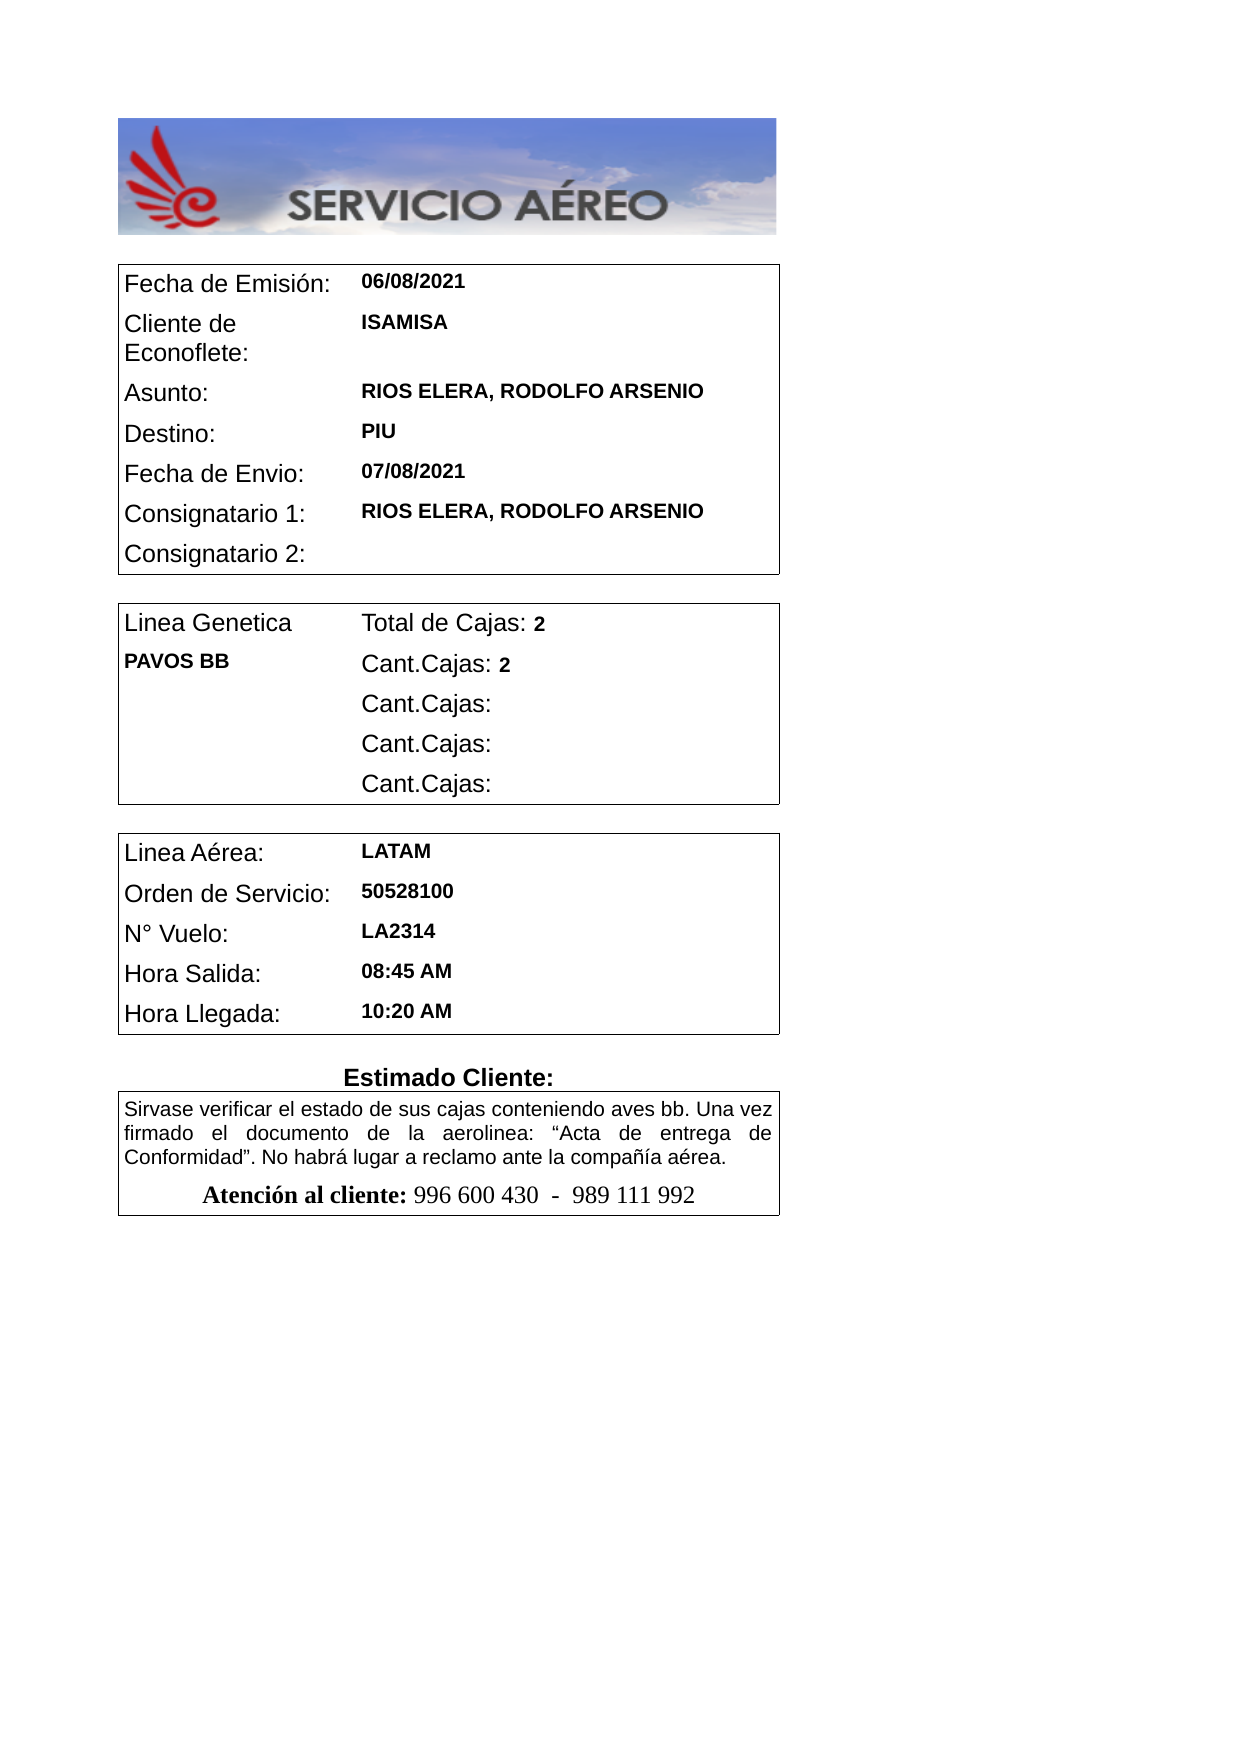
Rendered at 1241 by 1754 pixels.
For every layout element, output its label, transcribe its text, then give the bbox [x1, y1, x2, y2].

table_cell Hora Llegada: [119, 994, 356, 1034]
table_cell [356, 534, 779, 574]
table_cell Cant.Cajas: [356, 723, 779, 763]
table_cell Orden de Servicio: [119, 873, 356, 913]
table_cell Linea Genetica [119, 604, 356, 643]
table_cell Fecha de Envio: [119, 453, 356, 493]
table_cell Linea Aérea: [119, 834, 356, 873]
table_cell [119, 764, 356, 804]
table_cell PAVOS BB [119, 643, 356, 683]
table_cell [356, 805, 779, 833]
table_cell Cant.Cajas: 2 [356, 643, 779, 683]
table_cell Hora Salida: [119, 953, 356, 993]
picture [118, 118, 777, 235]
table_cell Consignatario 1: [119, 493, 356, 533]
table_cell [119, 683, 356, 723]
table_cell [118, 805, 356, 833]
table_cell Estimado Cliente: [118, 1035, 779, 1091]
table_header Fecha de Emisión: [119, 265, 356, 304]
table_cell Sirvase verificar el estado de sus cajas conteniendo aves bb. Una vez firmado el documento de la aerolinea: “Acta de entrega de Conformidad”. No habrá lugar a reclamo ante la compañía aérea. [119, 1092, 779, 1175]
table_cell Destino: [119, 413, 356, 453]
table_cell Atención al cliente: 996 600 430 - 989 111 992 [119, 1175, 779, 1215]
table_cell 50528100 [356, 873, 779, 913]
table_header 06/08/2021 [356, 265, 779, 304]
table_cell LA2314 [356, 913, 779, 953]
table_cell Cant.Cajas: [356, 764, 779, 804]
table_cell ISAMISA [356, 304, 779, 373]
table_cell LATAM [356, 834, 779, 873]
table_cell Asunto: [119, 373, 356, 413]
table_cell Total de Cajas: 2 [356, 604, 779, 643]
table_cell [118, 575, 356, 603]
table_cell N° Vuelo: [119, 913, 356, 953]
table_cell Cliente de Econoflete: [119, 304, 356, 373]
table_cell PIU [356, 413, 779, 453]
table_cell [119, 723, 356, 763]
table_cell 10:20 AM [356, 994, 779, 1034]
table_cell 07/08/2021 [356, 453, 779, 493]
table_cell Consignatario 2: [119, 534, 356, 574]
table_cell RIOS ELERA, RODOLFO ARSENIO [356, 373, 779, 413]
table_cell 08:45 AM [356, 953, 779, 993]
table_cell Cant.Cajas: [356, 683, 779, 723]
table_cell RIOS ELERA, RODOLFO ARSENIO [356, 493, 779, 533]
table_cell [356, 575, 779, 603]
